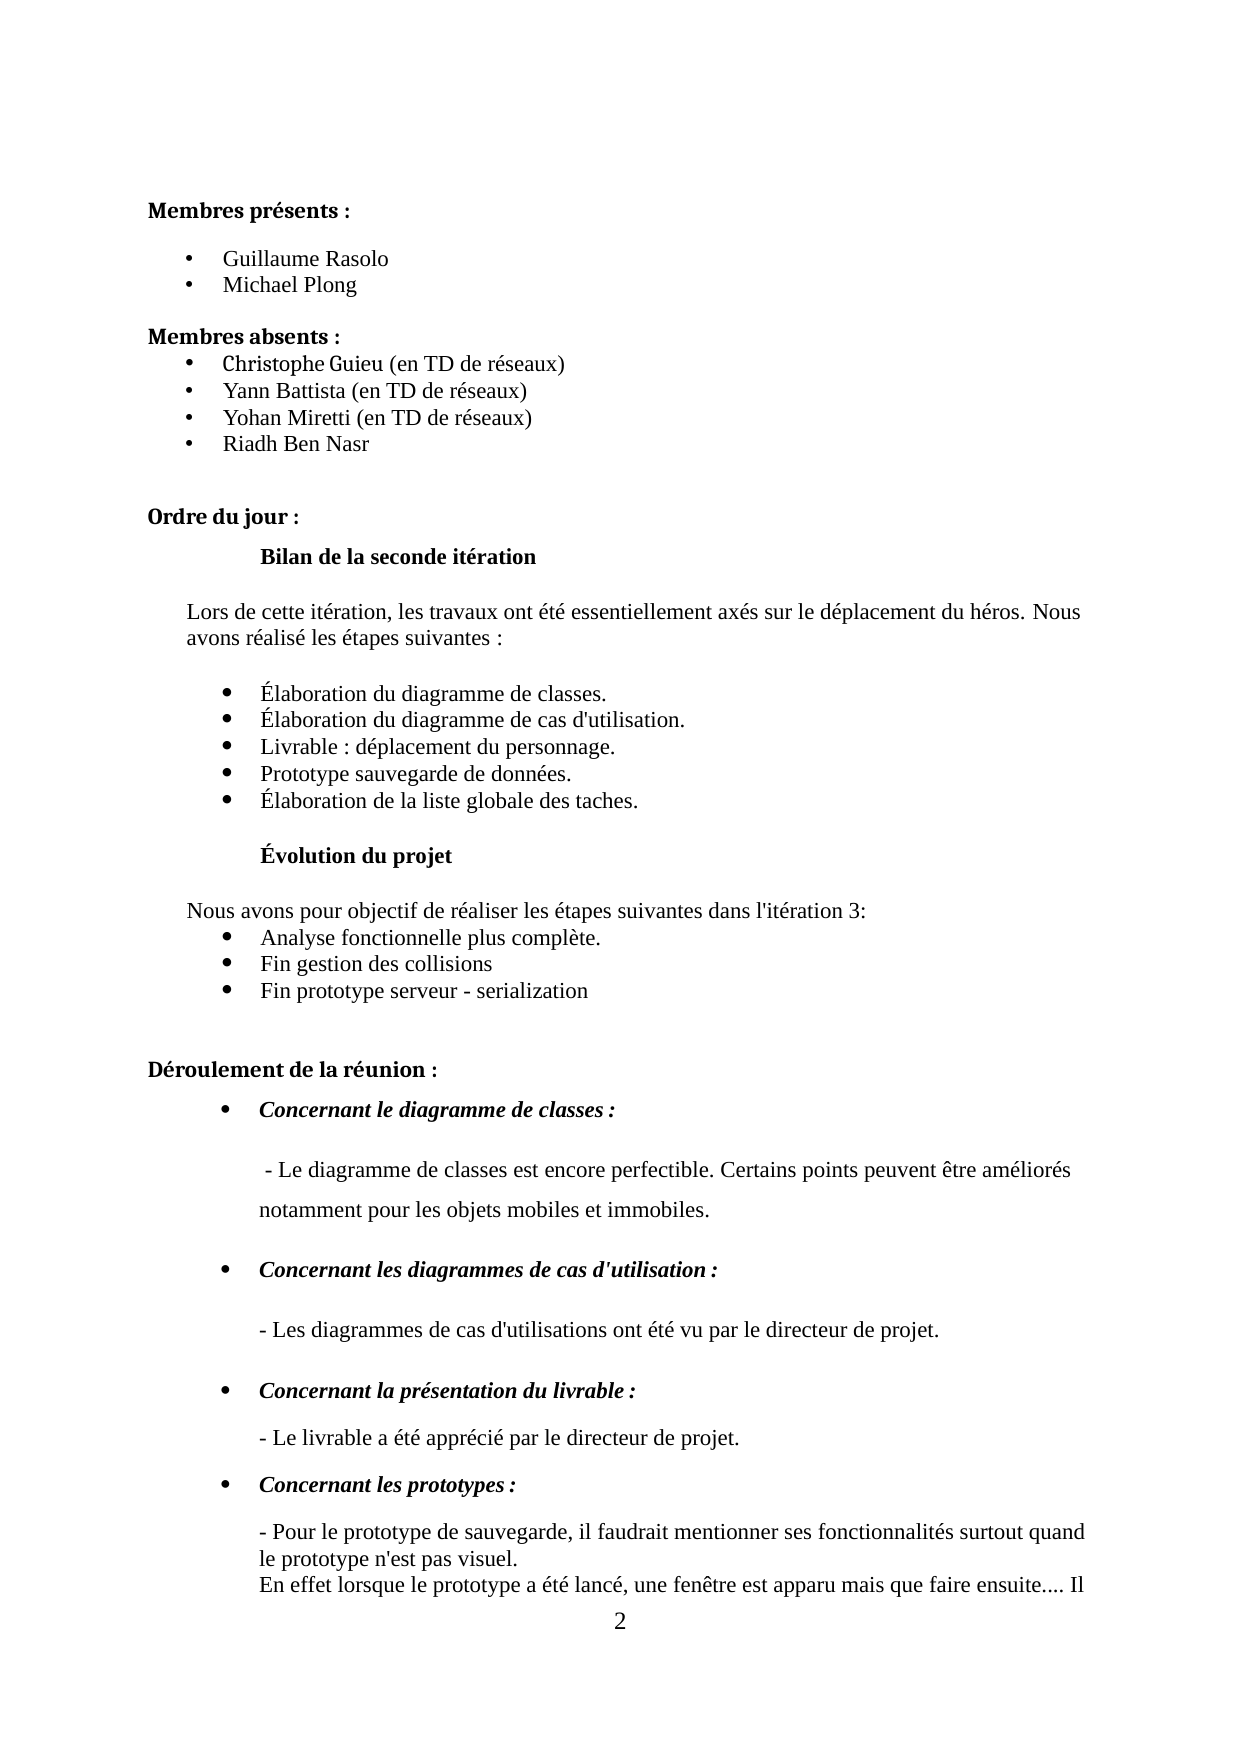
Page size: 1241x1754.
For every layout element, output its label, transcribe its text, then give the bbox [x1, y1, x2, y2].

list Fin prototype serveur - serialization [223, 977, 1093, 1004]
list Livrable : déplacement du personnage. [223, 733, 1093, 760]
list Élaboration de la liste globale des taches. [223, 787, 1093, 813]
text Ordre du jour : [148, 503, 1093, 530]
list Yann Battista (en TD de réseaux) [185, 377, 1093, 404]
list Guillaume Rasolo [185, 245, 1093, 271]
list Michael Plong [185, 271, 1093, 297]
text Déroulement de la réunion : [148, 1057, 1093, 1083]
list - Le livrable a été apprécié par le directeur de projet. [221, 1424, 1093, 1450]
list Yohan Miretti (en TD de réseaux) [185, 404, 1093, 430]
list Bilan de la seconde itération [223, 543, 1093, 569]
list - Les diagrammes de cas d'utilisations ont été vu par le directeur de projet. [221, 1317, 1093, 1343]
list Nous avons pour objectif de réaliser les étapes suivantes dans l'itération 3: [149, 897, 1093, 924]
list Évolution du projet [223, 842, 1093, 868]
list Concernant la présentation du livrable : [221, 1377, 1093, 1403]
list Fin gestion des collisions [223, 950, 1093, 977]
list Christophe Guieu (en TD de réseaux) [185, 350, 1093, 377]
list Élaboration du diagramme de classes. [223, 679, 1093, 706]
list Analyse fonctionnelle plus complète. [223, 924, 1093, 950]
subtitle Membres présents : [148, 198, 1093, 224]
list - Le diagramme de classes est encore perfectible. Certains points peuvent être améliorés notamment pour les objets mobiles et immobiles. [221, 1156, 1093, 1222]
list - Pour le prototype de sauvegarde, il faudrait mentionner ses fonctionnalités surtout quand le prototype n'est pas visuel. En effet lorsque le prototype a été lancé, une fenêtre est apparu mais que faire ensuite.... Il [221, 1518, 1093, 1597]
list Concernant les diagrammes de cas d'utilisation : [221, 1256, 1093, 1283]
list Concernant le diagramme de classes : [221, 1096, 1093, 1122]
list Prototype sauvegarde de données. [223, 760, 1093, 787]
text Membres absents : [148, 324, 1093, 350]
list Concernant les prototypes : [221, 1471, 1093, 1498]
list Lors de cette itération, les travaux ont été essentiellement axés sur le déplacement du héros. Nous avons réalisé les étapes suivantes : [149, 598, 1093, 651]
list Élaboration du diagramme de cas d'utilisation. [223, 706, 1093, 733]
list Riadh Ben Nasr [185, 430, 1093, 456]
